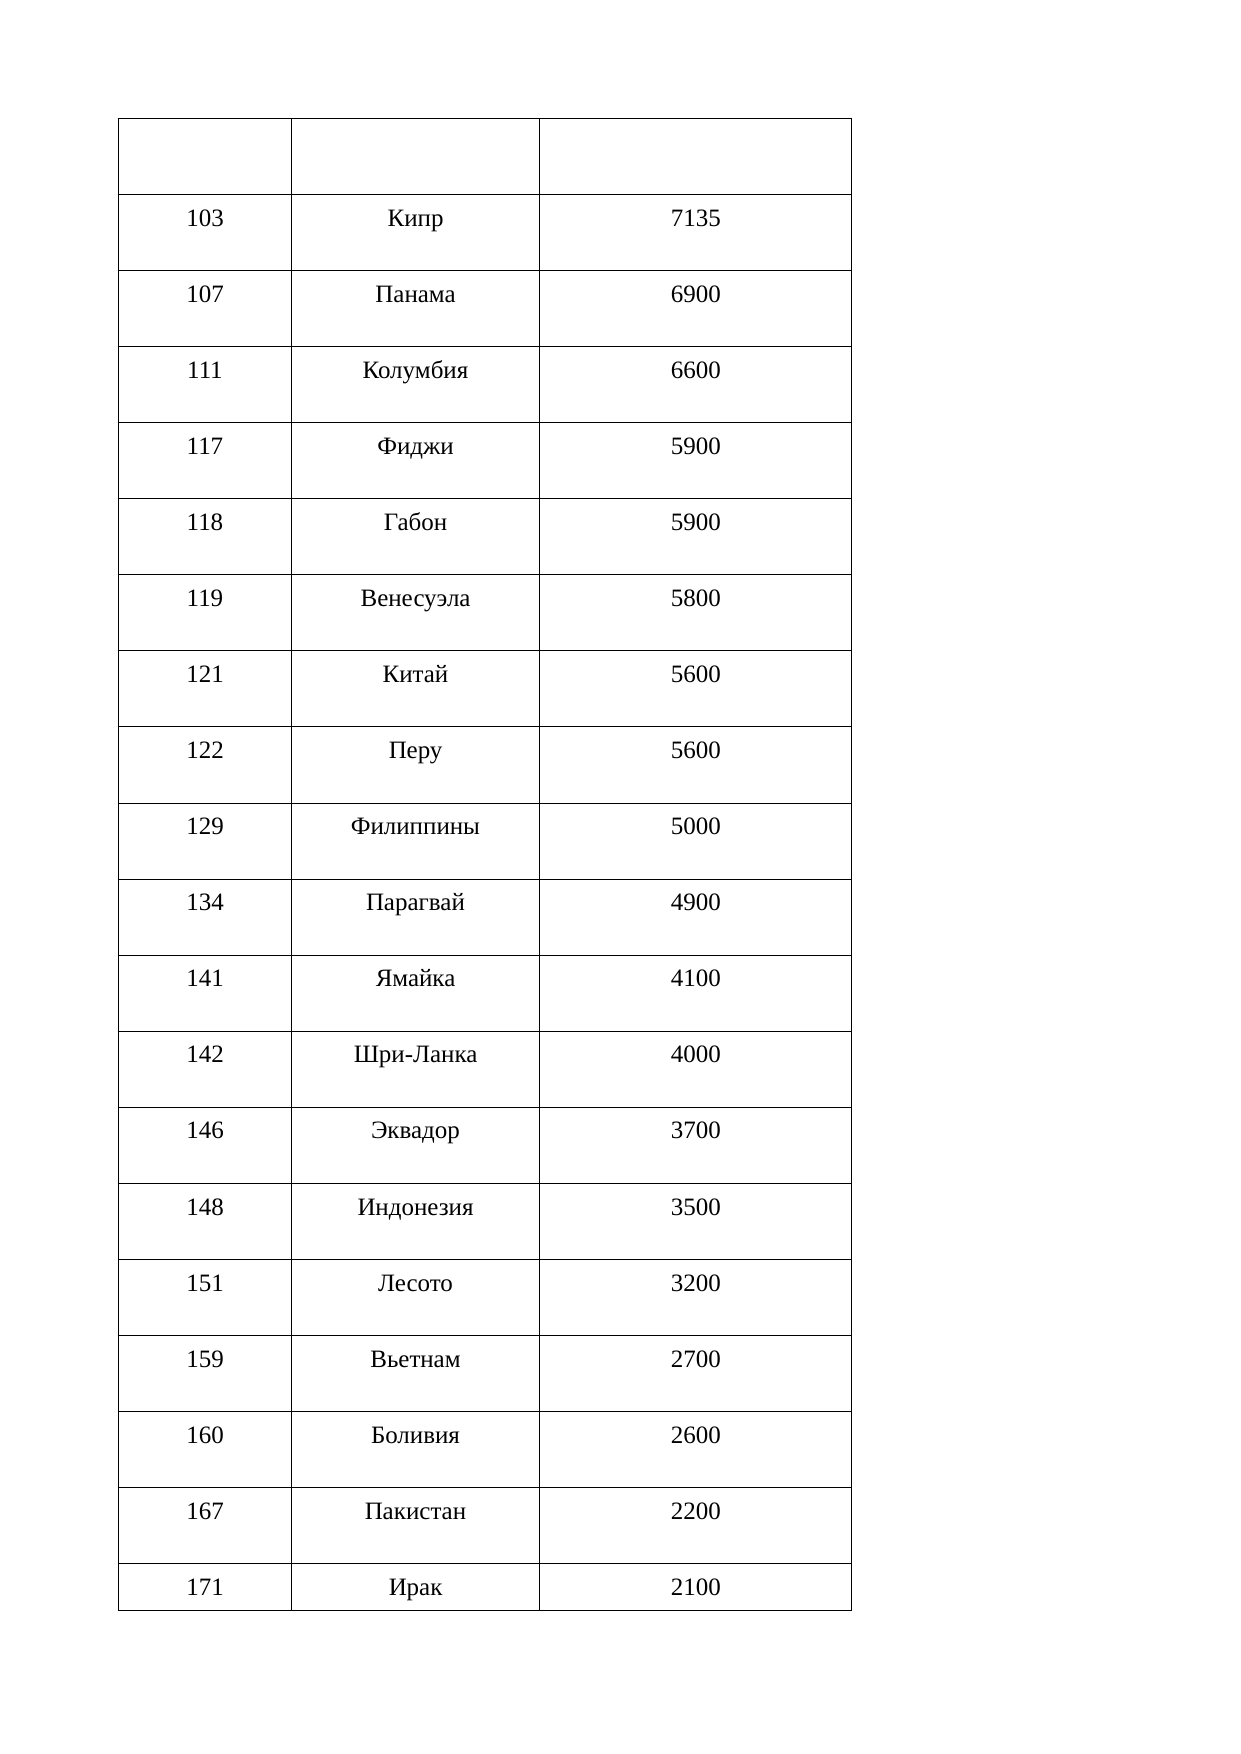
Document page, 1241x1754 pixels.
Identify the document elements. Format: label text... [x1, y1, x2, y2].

table_cell 3500 [540, 1184, 851, 1259]
table_cell Венесуэла [292, 575, 539, 650]
table_cell 2200 [540, 1488, 851, 1563]
table_cell 3200 [540, 1260, 851, 1335]
table_cell 5000 [540, 804, 851, 878]
table_cell Лесото [292, 1260, 539, 1335]
table_cell 119 [119, 575, 291, 650]
table_cell 5800 [540, 575, 851, 650]
table_cell 2700 [540, 1336, 851, 1411]
table_cell Кипр [292, 195, 539, 270]
table_cell Парагвай [292, 880, 539, 954]
table_cell 6900 [540, 271, 851, 346]
table_cell Шри-Ланка [292, 1032, 539, 1107]
table_cell 118 [119, 499, 291, 574]
table_cell 129 [119, 804, 291, 878]
table_cell Индонезия [292, 1184, 539, 1259]
table_cell 7135 [540, 195, 851, 270]
table_cell 171 [119, 1564, 291, 1609]
table_cell 5900 [540, 499, 851, 574]
table_cell 117 [119, 423, 291, 498]
table_cell 159 [119, 1336, 291, 1411]
table_cell 4000 [540, 1032, 851, 1107]
table_cell 134 [119, 880, 291, 954]
table_cell Фиджи [292, 423, 539, 498]
table_cell Перу [292, 727, 539, 802]
table_cell Ямайка [292, 956, 539, 1031]
table_cell 6600 [540, 347, 851, 422]
table_cell 142 [119, 1032, 291, 1107]
table_cell 3700 [540, 1108, 851, 1183]
table_cell Пакистан [292, 1488, 539, 1563]
table_cell [119, 119, 291, 194]
table_cell 2100 [540, 1564, 851, 1609]
table_cell Китай [292, 651, 539, 726]
table_cell 103 [119, 195, 291, 270]
table_cell 121 [119, 651, 291, 726]
table_cell 2600 [540, 1412, 851, 1487]
table_cell 5600 [540, 727, 851, 802]
table_cell Эквадор [292, 1108, 539, 1183]
table_cell Филиппины [292, 804, 539, 878]
table_cell 4100 [540, 956, 851, 1031]
table_cell 146 [119, 1108, 291, 1183]
table_cell Ирак [292, 1564, 539, 1609]
table_cell 107 [119, 271, 291, 346]
table_cell 4900 [540, 880, 851, 954]
table_cell 167 [119, 1488, 291, 1563]
table_cell 141 [119, 956, 291, 1031]
table_cell 5600 [540, 651, 851, 726]
table_cell [540, 119, 851, 194]
table_cell 151 [119, 1260, 291, 1335]
table_cell 122 [119, 727, 291, 802]
table_cell Габон [292, 499, 539, 574]
table_cell Панама [292, 271, 539, 346]
table_cell Вьетнам [292, 1336, 539, 1411]
table_cell 5900 [540, 423, 851, 498]
table_cell Колумбия [292, 347, 539, 422]
table_cell 148 [119, 1184, 291, 1259]
table_cell 111 [119, 347, 291, 422]
table_cell [292, 119, 539, 194]
table_cell 160 [119, 1412, 291, 1487]
table_cell Боливия [292, 1412, 539, 1487]
